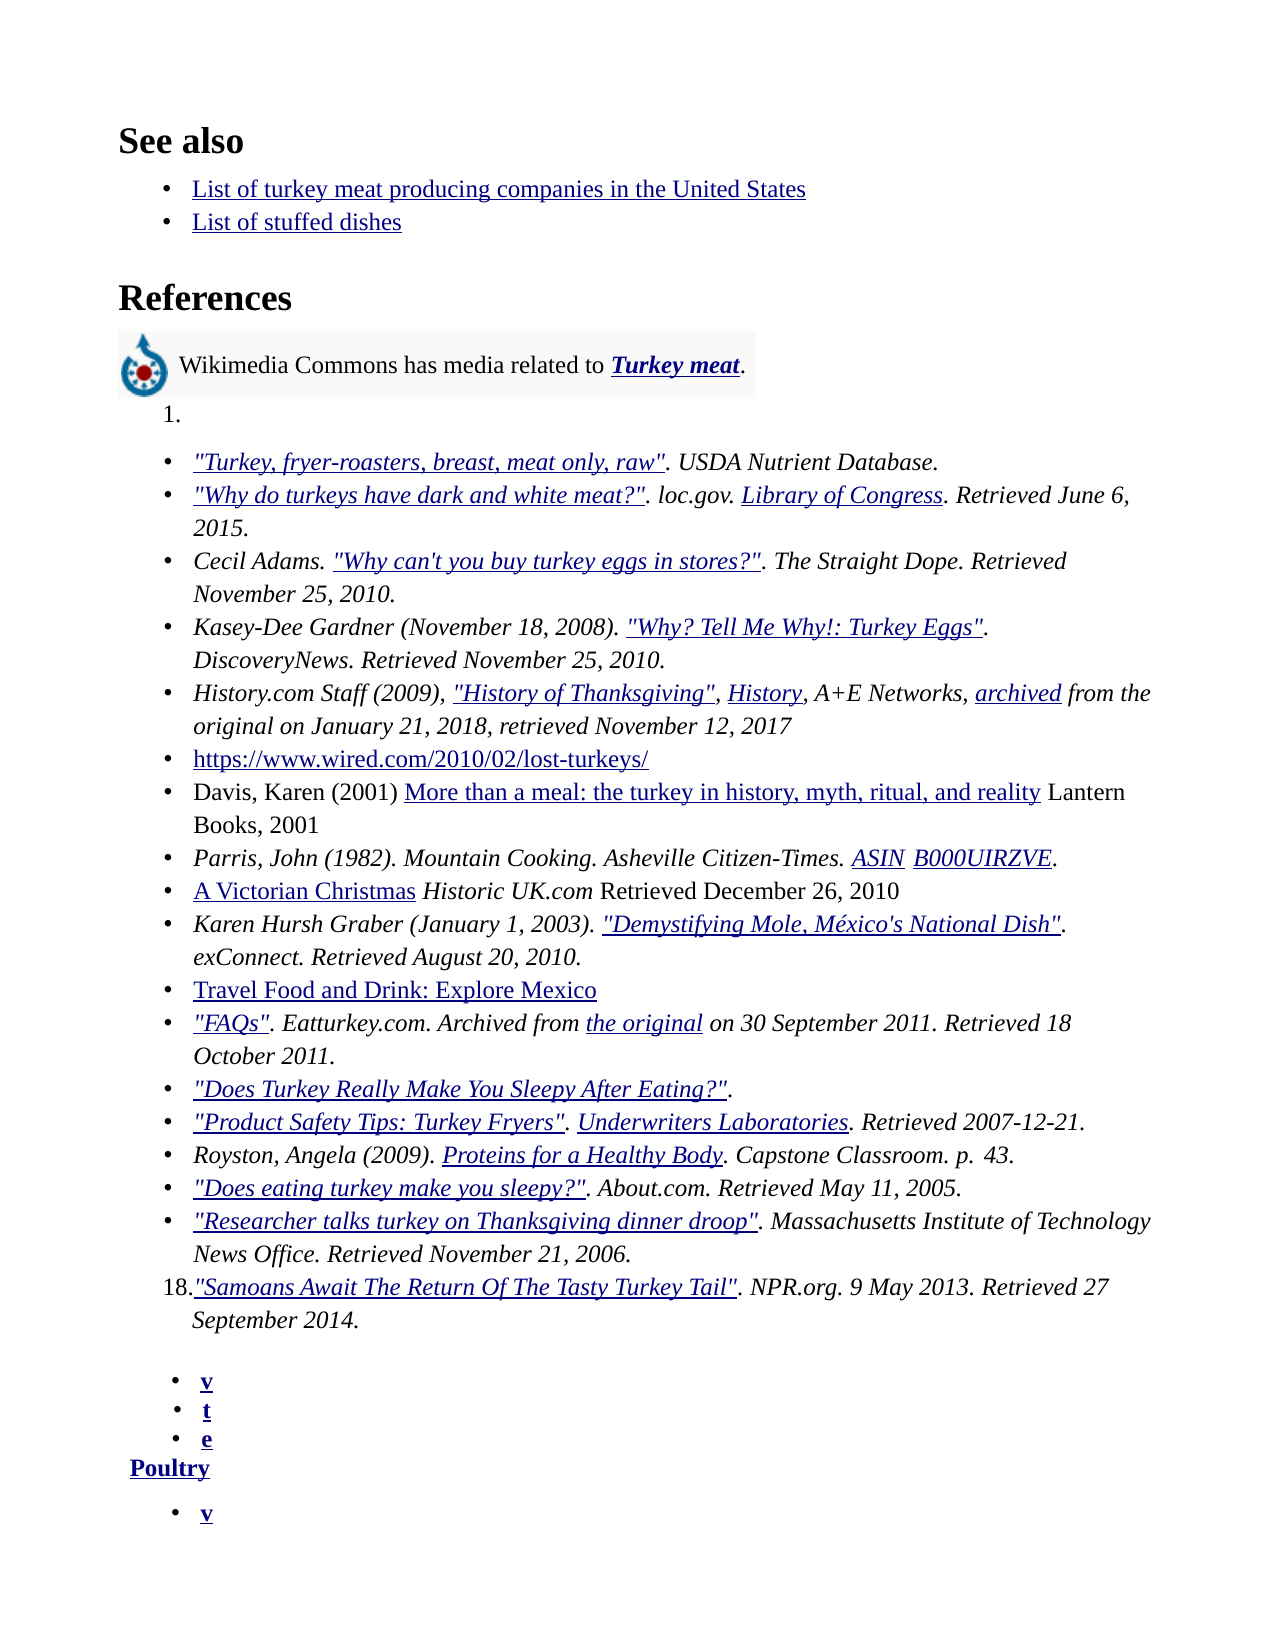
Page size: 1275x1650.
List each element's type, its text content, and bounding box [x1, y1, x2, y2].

list History.com Staff (2009), "History of Thanksgiving", History, A+E Networks, archived from the original on January 21, 2018, retrieved November 12, 2017 [164, 678, 1157, 740]
subtitle See also [118, 118, 1157, 161]
list https://www.wired.com/2010/02/lost-turkeys/ [164, 744, 1157, 773]
table_header v t e Poultry [118, 1364, 222, 1484]
table_header Wikimedia Commons has media related to Turkey meat. [176, 331, 756, 399]
list "Does Turkey Really Make You Sleepy After Eating?". [164, 1074, 1157, 1103]
list "FAQs". Eatturkey.com. Archived from the original on 30 September 2011. Retrieved 18 October 2011. [164, 1008, 1157, 1070]
list "Why do turkeys have dark and white meat?". loc.gov. Library of Congress. Retrieved June 6, 2015. [164, 480, 1157, 542]
list "Does eating turkey make you sleepy?". About.com. Retrieved May 11, 2005. [164, 1173, 1157, 1202]
list Karen Hursh Graber (January 1, 2003). "Demystifying Mole, México's National Dish". exConnect. Retrieved August 20, 2010. [164, 909, 1157, 971]
list Davis, Karen (2001) More than a meal: the turkey in history, myth, ritual, and reality Lantern Books, 2001 [164, 777, 1157, 839]
table_header [118, 331, 176, 399]
table_header v t e Meat [118, 1495, 222, 1529]
list List of stuffed dishes [162, 207, 1157, 236]
list List of turkey meat producing companies in the United States [162, 174, 1157, 202]
subtitle References [118, 275, 1157, 318]
list "Turkey, fryer-roasters, breast, meat only, raw". USDA Nutrient Database. [164, 447, 1157, 476]
list "Researcher talks turkey on Thanksgiving dinner droop". Massachusetts Institute of Technology News Office. Retrieved November 21, 2006. [164, 1206, 1157, 1268]
picture [121, 333, 168, 397]
list A Victorian Christmas Historic UK.com Retrieved December 26, 2010 [164, 876, 1157, 905]
list Kasey-Dee Gardner (November 18, 2008). "Why? Tell Me Why!: Turkey Eggs". DiscoveryNews. Retrieved November 25, 2010. [164, 612, 1157, 674]
list Royston, Angela (2009). Proteins for a Healthy Body. Capstone Classroom. p. 43. [164, 1140, 1157, 1169]
table_header [118, 1484, 136, 1495]
list Travel Food and Drink: Explore Mexico [164, 975, 1157, 1004]
list "Product Safety Tips: Turkey Fryers". Underwriters Laboratories. Retrieved 2007-12-21. [164, 1107, 1157, 1136]
list Cecil Adams. "Why can't you buy turkey eggs in stores?". The Straight Dope. Retrieved November 25, 2010. [164, 546, 1157, 608]
list "Samoans Await The Return Of The Tasty Turkey Tail". NPR.org. 9 May 2013. Retrieved 27 September 2014. [162, 1272, 1157, 1334]
list Parris, John (1982). Mountain Cooking. Asheville Citizen-Times. ASIN B000UIRZVE. [164, 843, 1157, 872]
table_header [118, 1353, 136, 1363]
